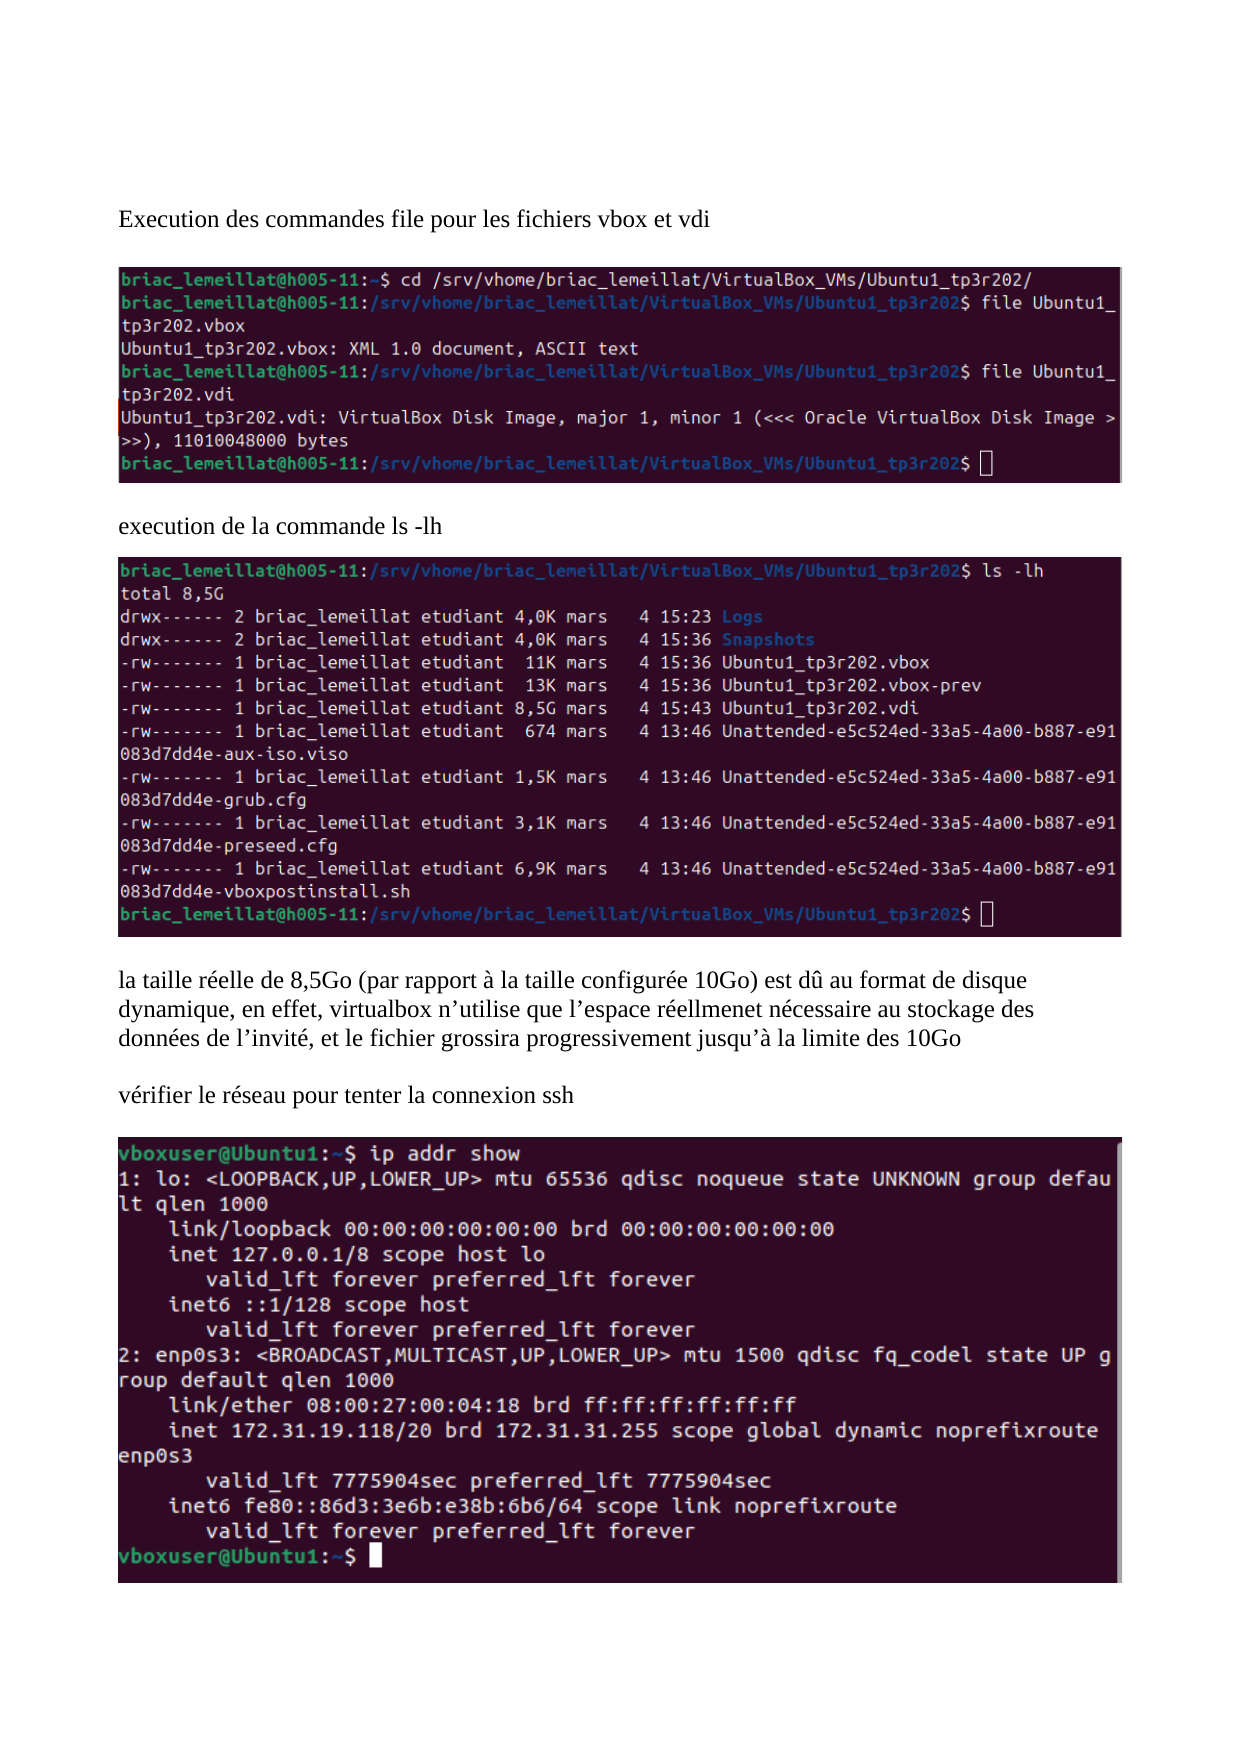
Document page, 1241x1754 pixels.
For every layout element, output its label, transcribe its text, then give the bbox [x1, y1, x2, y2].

text execution de la commande ls -lh [118, 511, 1122, 540]
picture [118, 267, 1123, 483]
picture [118, 1137, 1123, 1583]
text vérifier le réseau pour tenter la connexion ssh [118, 1080, 1122, 1109]
text Execution des commandes file pour les fichiers vbox et vdi [118, 204, 1122, 233]
text la taille réelle de 8,5Go (par rapport à la taille configurée 10Go) est dû au format de disque dynamique, en effet, virtualbox n’utilise que l’espace réellmenet nécessaire au stockage des données de l’invité, et le fichier grossira progressivement jusqu’à la limite des 10Go [118, 965, 1122, 1051]
picture [118, 557, 1123, 937]
